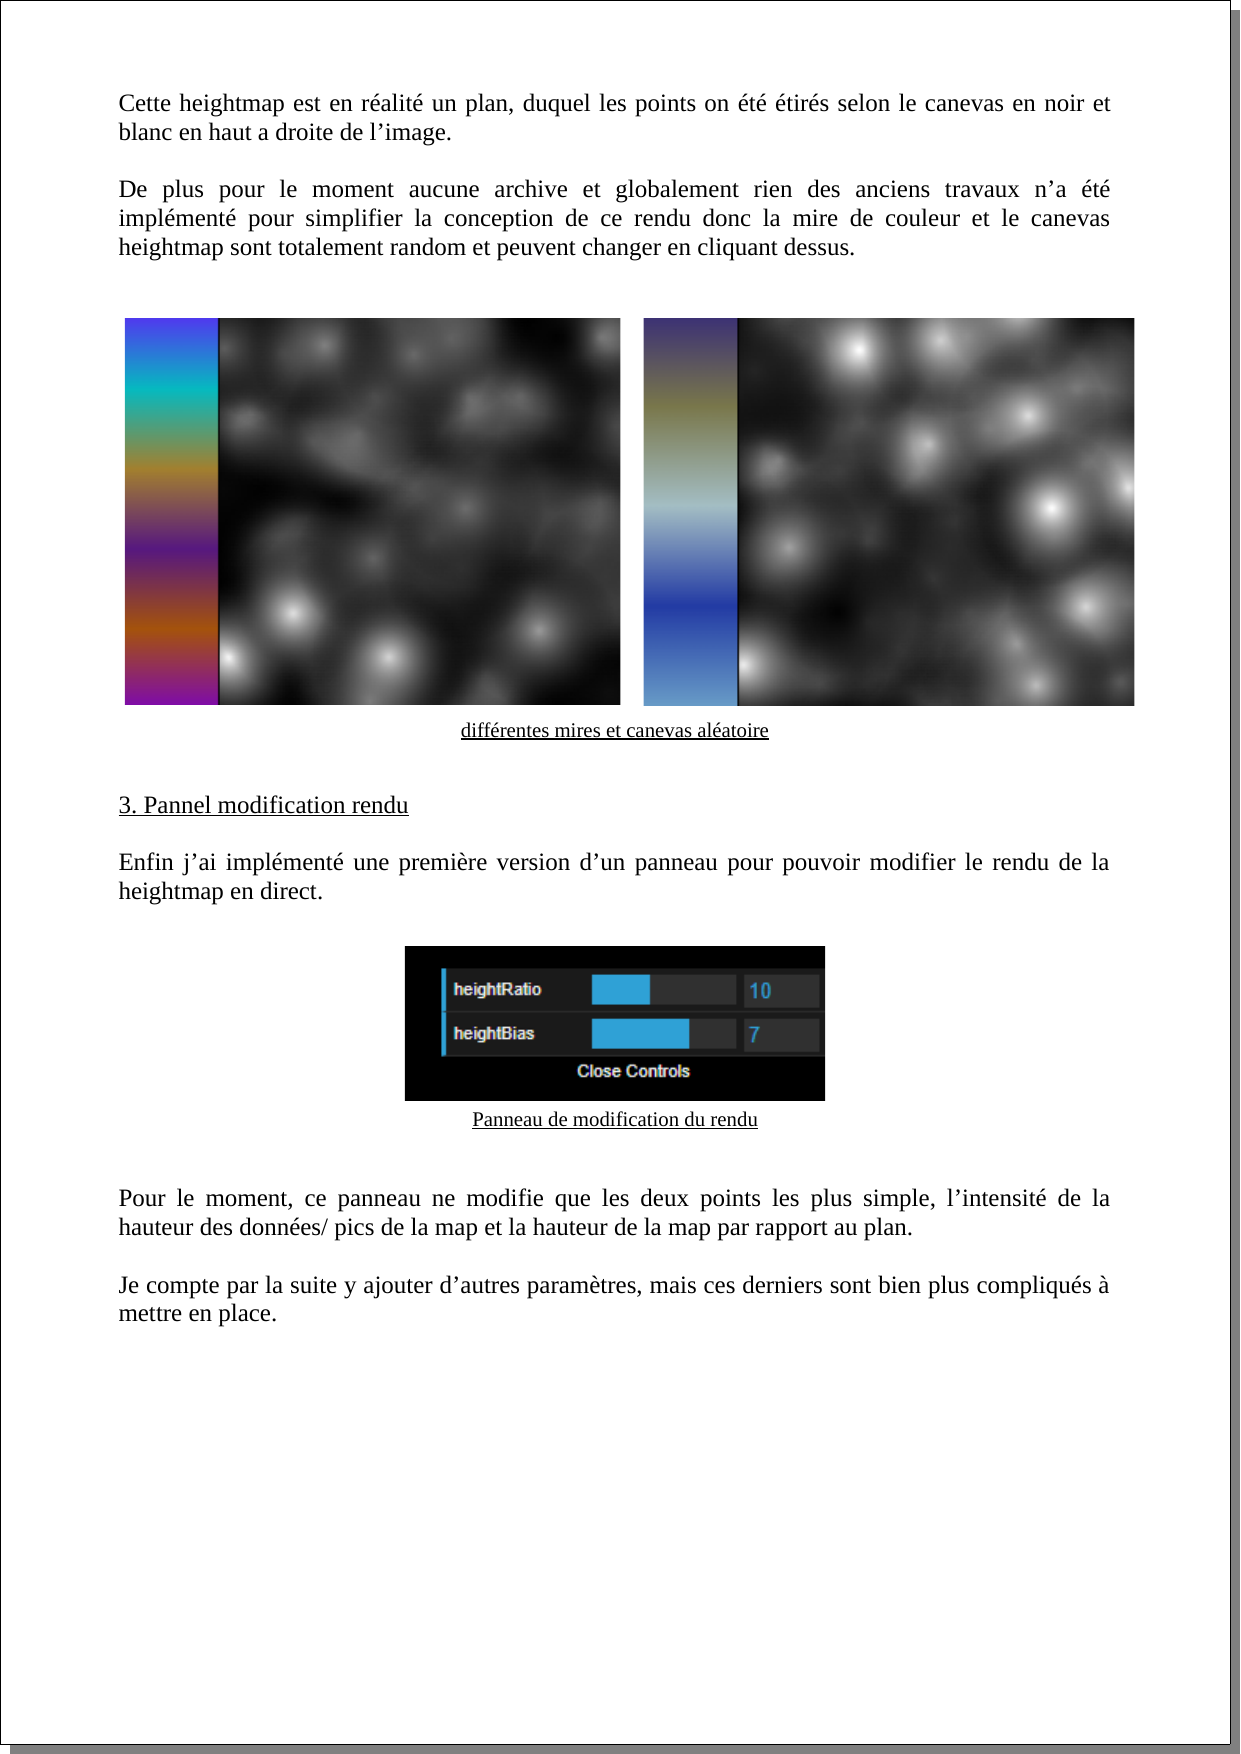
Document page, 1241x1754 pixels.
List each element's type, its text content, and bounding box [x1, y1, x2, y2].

picture [643, 318, 1135, 706]
text Enfin j’ai implémenté une première version d’un panneau pour pouvoir modifier le rendu de la heightmap en direct. [118, 847, 1112, 905]
text Pour le moment, ce panneau ne modifie que les deux points les plus simple, l’intensité de la hauteur des données/ pics de la map et la hauteur de la map par rapport au plan. [118, 1183, 1112, 1241]
picture [124, 318, 621, 705]
text Cette heightmap est en réalité un plan, duquel les points on été étirés selon le canevas en noir et blanc en haut a droite de l’image. [118, 88, 1112, 145]
text 3. Pannel modification rendu [59, 790, 1171, 818]
picture [404, 946, 826, 1101]
text différentes mires et canevas aléatoire [59, 308, 1171, 742]
text De plus pour le moment aucune archive et globalement rien des anciens travaux n’a été implémenté pour simplifier la conception de ce rendu donc la mire de couleur et le canevas heightmap sont totalement random et peuvent changer en cliquant dessus. [118, 174, 1112, 260]
text Je compte par la suite y ajouter d’autres paramètres, mais ces derniers sont bien plus compliqués à mettre en place. [118, 1270, 1112, 1327]
text Panneau de modification du rendu [59, 1107, 1171, 1131]
